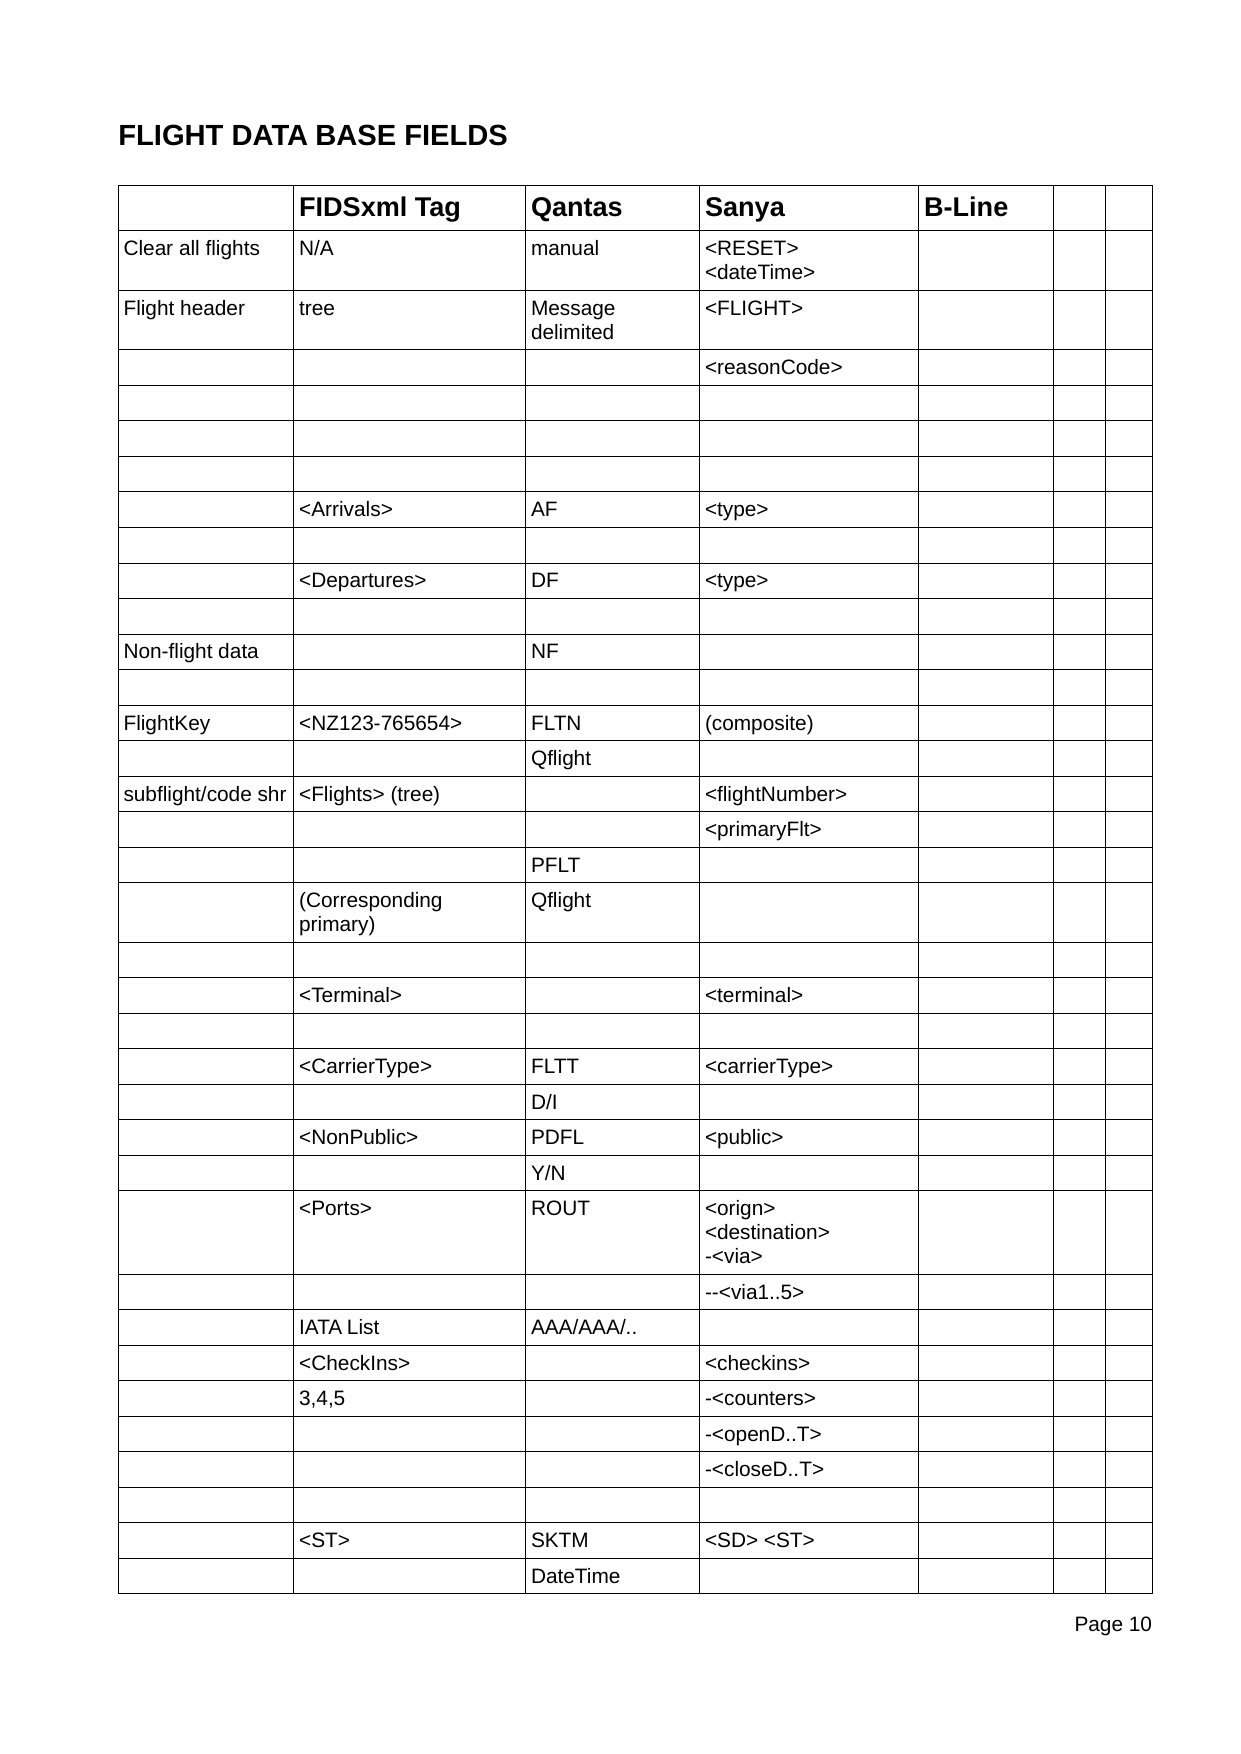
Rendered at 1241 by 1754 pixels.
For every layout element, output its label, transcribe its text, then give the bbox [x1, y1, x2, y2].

table_cell [1054, 848, 1105, 882]
table_cell <public> [700, 1120, 918, 1155]
table_cell [1054, 564, 1105, 598]
table_cell [1106, 1523, 1152, 1558]
table_cell <type> [700, 492, 918, 527]
table_cell [1106, 812, 1152, 847]
table_cell [119, 943, 293, 977]
table_cell [700, 1559, 918, 1593]
table_cell [1106, 291, 1152, 349]
table_cell [1054, 1488, 1105, 1522]
table_cell [700, 421, 918, 456]
table_cell [700, 670, 918, 704]
table_cell [119, 1156, 293, 1190]
table_cell [1054, 1085, 1105, 1119]
table_header [1054, 186, 1105, 230]
table_cell (composite) [700, 706, 918, 740]
table_cell [1054, 1346, 1105, 1380]
table_cell [526, 421, 699, 456]
table_cell [526, 1452, 699, 1487]
table_cell [1054, 1381, 1105, 1416]
table_cell DateTime [526, 1559, 699, 1593]
table_cell [526, 457, 699, 491]
table_cell [119, 1310, 293, 1345]
table_cell [700, 1085, 918, 1119]
table_cell [1106, 1156, 1152, 1190]
table_cell <carrierType> [700, 1049, 918, 1084]
table_cell -<openD..T> [700, 1417, 918, 1451]
table_cell [119, 741, 293, 776]
table_cell [526, 386, 699, 420]
table_cell Clear all flights [119, 231, 293, 290]
table_cell [294, 1488, 525, 1522]
table_cell [1054, 635, 1105, 669]
table_cell [119, 1346, 293, 1380]
table_cell <CheckIns> [294, 1346, 525, 1380]
table_cell <terminal> [700, 978, 918, 1013]
table_cell [1106, 848, 1152, 882]
table_cell [700, 528, 918, 562]
table_cell [526, 812, 699, 847]
table_cell [294, 1452, 525, 1487]
table_cell Y/N [526, 1156, 699, 1190]
table_cell [1054, 1120, 1105, 1155]
table_cell [919, 741, 1053, 776]
table_cell [700, 848, 918, 882]
table_cell <NZ123-765654> [294, 706, 525, 740]
table_cell Qflight [526, 883, 699, 942]
table_cell [1106, 943, 1152, 977]
table_cell [919, 1156, 1053, 1190]
table_cell [294, 1559, 525, 1593]
table_cell [294, 1085, 525, 1119]
table_cell <ST> [294, 1523, 525, 1558]
table_cell [1106, 386, 1152, 420]
table_cell [919, 978, 1053, 1013]
table_cell [919, 564, 1053, 598]
table_cell [119, 599, 293, 633]
table_cell FLTT [526, 1049, 699, 1084]
table_cell [1106, 635, 1152, 669]
table_cell [1106, 777, 1152, 811]
table_cell [919, 1488, 1053, 1522]
table_cell [119, 1452, 293, 1487]
table_cell [119, 978, 293, 1013]
table_cell [919, 706, 1053, 740]
table_cell [294, 599, 525, 633]
table_cell [700, 1310, 918, 1345]
table_cell [119, 1559, 293, 1593]
table_cell [1106, 1452, 1152, 1487]
table_cell [1054, 350, 1105, 385]
table_cell [919, 1381, 1053, 1416]
table_cell [919, 528, 1053, 562]
table_cell <SD> <ST> [700, 1523, 918, 1558]
table_cell [1054, 1310, 1105, 1345]
table_cell <NonPublic> [294, 1120, 525, 1155]
table_cell FlightKey [119, 706, 293, 740]
table_cell PFLT [526, 848, 699, 882]
table_cell 3,4,5 [294, 1381, 525, 1416]
table_cell [919, 883, 1053, 942]
table_cell [1054, 528, 1105, 562]
table_cell [1054, 670, 1105, 704]
table_cell <type> [700, 564, 918, 598]
table_cell [119, 564, 293, 598]
table_cell [119, 1275, 293, 1309]
table_cell [919, 943, 1053, 977]
table_cell [1106, 1417, 1152, 1451]
text FLIGHT DATA BASE FIELDS [118, 118, 1152, 152]
table_cell [294, 670, 525, 704]
table_cell [526, 1014, 699, 1048]
table_cell [919, 1014, 1053, 1048]
table_cell AAA/AAA/.. [526, 1310, 699, 1345]
table_cell [919, 1523, 1053, 1558]
table_cell [526, 777, 699, 811]
table_cell [294, 421, 525, 456]
table_cell [1106, 978, 1152, 1013]
table_cell [919, 635, 1053, 669]
table_cell [1054, 883, 1105, 942]
table_cell [919, 1275, 1053, 1309]
table_cell tree [294, 291, 525, 349]
table_cell [700, 741, 918, 776]
table_cell [294, 1014, 525, 1048]
table_cell [700, 599, 918, 633]
table_cell [119, 812, 293, 847]
table_cell [119, 1191, 293, 1274]
table_header [119, 186, 293, 230]
table_cell [1106, 564, 1152, 598]
table_cell [526, 599, 699, 633]
table_cell [919, 670, 1053, 704]
table_cell [1054, 1559, 1105, 1593]
table_cell [1054, 1014, 1105, 1048]
table_cell [119, 421, 293, 456]
table_cell [1054, 231, 1105, 290]
table_cell [1054, 1049, 1105, 1084]
table_cell manual [526, 231, 699, 290]
table_cell [919, 1417, 1053, 1451]
table_cell D/I [526, 1085, 699, 1119]
table_cell [119, 350, 293, 385]
table_cell [1054, 741, 1105, 776]
table_cell [294, 812, 525, 847]
table_cell [294, 1417, 525, 1451]
table_cell [1054, 421, 1105, 456]
table_cell [119, 1014, 293, 1048]
table_cell IATA List [294, 1310, 525, 1345]
table_cell <FLIGHT> [700, 291, 918, 349]
table_cell [1106, 231, 1152, 290]
table_cell [526, 1417, 699, 1451]
table_cell [1054, 812, 1105, 847]
table_cell (Corresponding primary) [294, 883, 525, 942]
table_cell [1106, 599, 1152, 633]
table_cell [119, 670, 293, 704]
table_cell [526, 1381, 699, 1416]
table_cell [1054, 386, 1105, 420]
table_cell [119, 1120, 293, 1155]
table_cell [119, 1381, 293, 1416]
table_cell [1054, 943, 1105, 977]
table_cell [1106, 1488, 1152, 1522]
table_cell [1106, 1275, 1152, 1309]
table_cell ROUT [526, 1191, 699, 1274]
table_cell [294, 848, 525, 882]
table_cell [294, 1156, 525, 1190]
table_cell [526, 978, 699, 1013]
table_cell FLTN [526, 706, 699, 740]
table_cell Non-flight data [119, 635, 293, 669]
table_cell [919, 1310, 1053, 1345]
table_cell [919, 812, 1053, 847]
table_cell <Terminal> [294, 978, 525, 1013]
table_cell [294, 386, 525, 420]
table_cell [119, 1085, 293, 1119]
table_cell <RESET> <dateTime> [700, 231, 918, 290]
table_cell [919, 1452, 1053, 1487]
table_cell [119, 528, 293, 562]
table_cell [919, 350, 1053, 385]
table_cell [1054, 706, 1105, 740]
table_cell [526, 1275, 699, 1309]
table_cell <Flights> (tree) [294, 777, 525, 811]
table_header Qantas [526, 186, 699, 230]
table_cell [919, 1559, 1053, 1593]
table_cell [294, 457, 525, 491]
table_cell [700, 386, 918, 420]
table_cell [119, 848, 293, 882]
table_cell [919, 457, 1053, 491]
table_cell [700, 883, 918, 942]
table_cell [700, 1156, 918, 1190]
table_cell [1106, 670, 1152, 704]
table_cell <checkins> [700, 1346, 918, 1380]
table_cell AF [526, 492, 699, 527]
table_cell [1054, 1156, 1105, 1190]
table_cell <orign> <destination> -<via> [700, 1191, 918, 1274]
table_cell [119, 1488, 293, 1522]
table_cell NF [526, 635, 699, 669]
table_header [1106, 186, 1152, 230]
table_cell Message delimited [526, 291, 699, 349]
table_cell [294, 741, 525, 776]
table_cell [119, 1049, 293, 1084]
table_cell Qflight [526, 741, 699, 776]
table_cell [1106, 421, 1152, 456]
table_cell [1106, 1049, 1152, 1084]
table_cell [1106, 883, 1152, 942]
table_cell [700, 1488, 918, 1522]
table_cell [1054, 457, 1105, 491]
table_cell [919, 848, 1053, 882]
table_cell [700, 1014, 918, 1048]
table_cell [919, 291, 1053, 349]
table_cell [919, 1346, 1053, 1380]
table_cell [700, 457, 918, 491]
table_cell [119, 883, 293, 942]
table_cell [119, 492, 293, 527]
table_cell [1054, 291, 1105, 349]
table_cell [1054, 1452, 1105, 1487]
table_cell [919, 599, 1053, 633]
table_cell [919, 421, 1053, 456]
table_cell [1106, 1559, 1152, 1593]
table_cell [1054, 599, 1105, 633]
table_cell [919, 386, 1053, 420]
table_cell [119, 1523, 293, 1558]
table_cell <reasonCode> [700, 350, 918, 385]
table_cell [1054, 492, 1105, 527]
table_cell --<via1..5> [700, 1275, 918, 1309]
table_cell [1054, 1523, 1105, 1558]
table_cell [526, 1346, 699, 1380]
table_cell [919, 1085, 1053, 1119]
table_cell [526, 350, 699, 385]
table_cell [1106, 1310, 1152, 1345]
table_cell <CarrierType> [294, 1049, 525, 1084]
table_header Sanya [700, 186, 918, 230]
table_cell [1106, 706, 1152, 740]
table_cell [526, 528, 699, 562]
table_cell [1054, 978, 1105, 1013]
table_cell [1054, 1191, 1105, 1274]
table_cell <Arrivals> [294, 492, 525, 527]
table_cell [294, 943, 525, 977]
table_cell [294, 635, 525, 669]
table_cell [1106, 457, 1152, 491]
table_cell [919, 231, 1053, 290]
table_cell [294, 1275, 525, 1309]
table_cell [294, 528, 525, 562]
table_cell <Ports> [294, 1191, 525, 1274]
table_cell Flight header [119, 291, 293, 349]
table_cell <flightNumber> [700, 777, 918, 811]
table_cell <primaryFlt> [700, 812, 918, 847]
table_cell [294, 350, 525, 385]
table_cell [1054, 1417, 1105, 1451]
table_cell [1106, 1014, 1152, 1048]
table_cell [1106, 1191, 1152, 1274]
table_cell [700, 635, 918, 669]
table_header B-Line [919, 186, 1053, 230]
table_cell [700, 943, 918, 977]
table_cell [526, 670, 699, 704]
table_cell -<closeD..T> [700, 1452, 918, 1487]
table_cell [526, 943, 699, 977]
table_cell [919, 1120, 1053, 1155]
table_cell [119, 1417, 293, 1451]
table_cell [919, 777, 1053, 811]
table_cell [1106, 1120, 1152, 1155]
table_cell [526, 1488, 699, 1522]
table_header FIDSxml Tag [294, 186, 525, 230]
table_cell [919, 492, 1053, 527]
table_cell [1106, 1381, 1152, 1416]
table_cell [1054, 1275, 1105, 1309]
table_cell [1106, 350, 1152, 385]
table_cell [1106, 528, 1152, 562]
table_cell [1106, 1346, 1152, 1380]
table_cell [119, 457, 293, 491]
table_cell [119, 386, 293, 420]
table_cell [1106, 741, 1152, 776]
table_cell [1106, 492, 1152, 527]
table_cell N/A [294, 231, 525, 290]
table_cell DF [526, 564, 699, 598]
table_cell [919, 1049, 1053, 1084]
table_cell PDFL [526, 1120, 699, 1155]
table_cell [919, 1191, 1053, 1274]
table_cell SKTM [526, 1523, 699, 1558]
table_cell -<counters> [700, 1381, 918, 1416]
table_cell [1106, 1085, 1152, 1119]
table_cell [1054, 777, 1105, 811]
table_cell <Departures> [294, 564, 525, 598]
table_cell subflight/code shr [119, 777, 293, 811]
